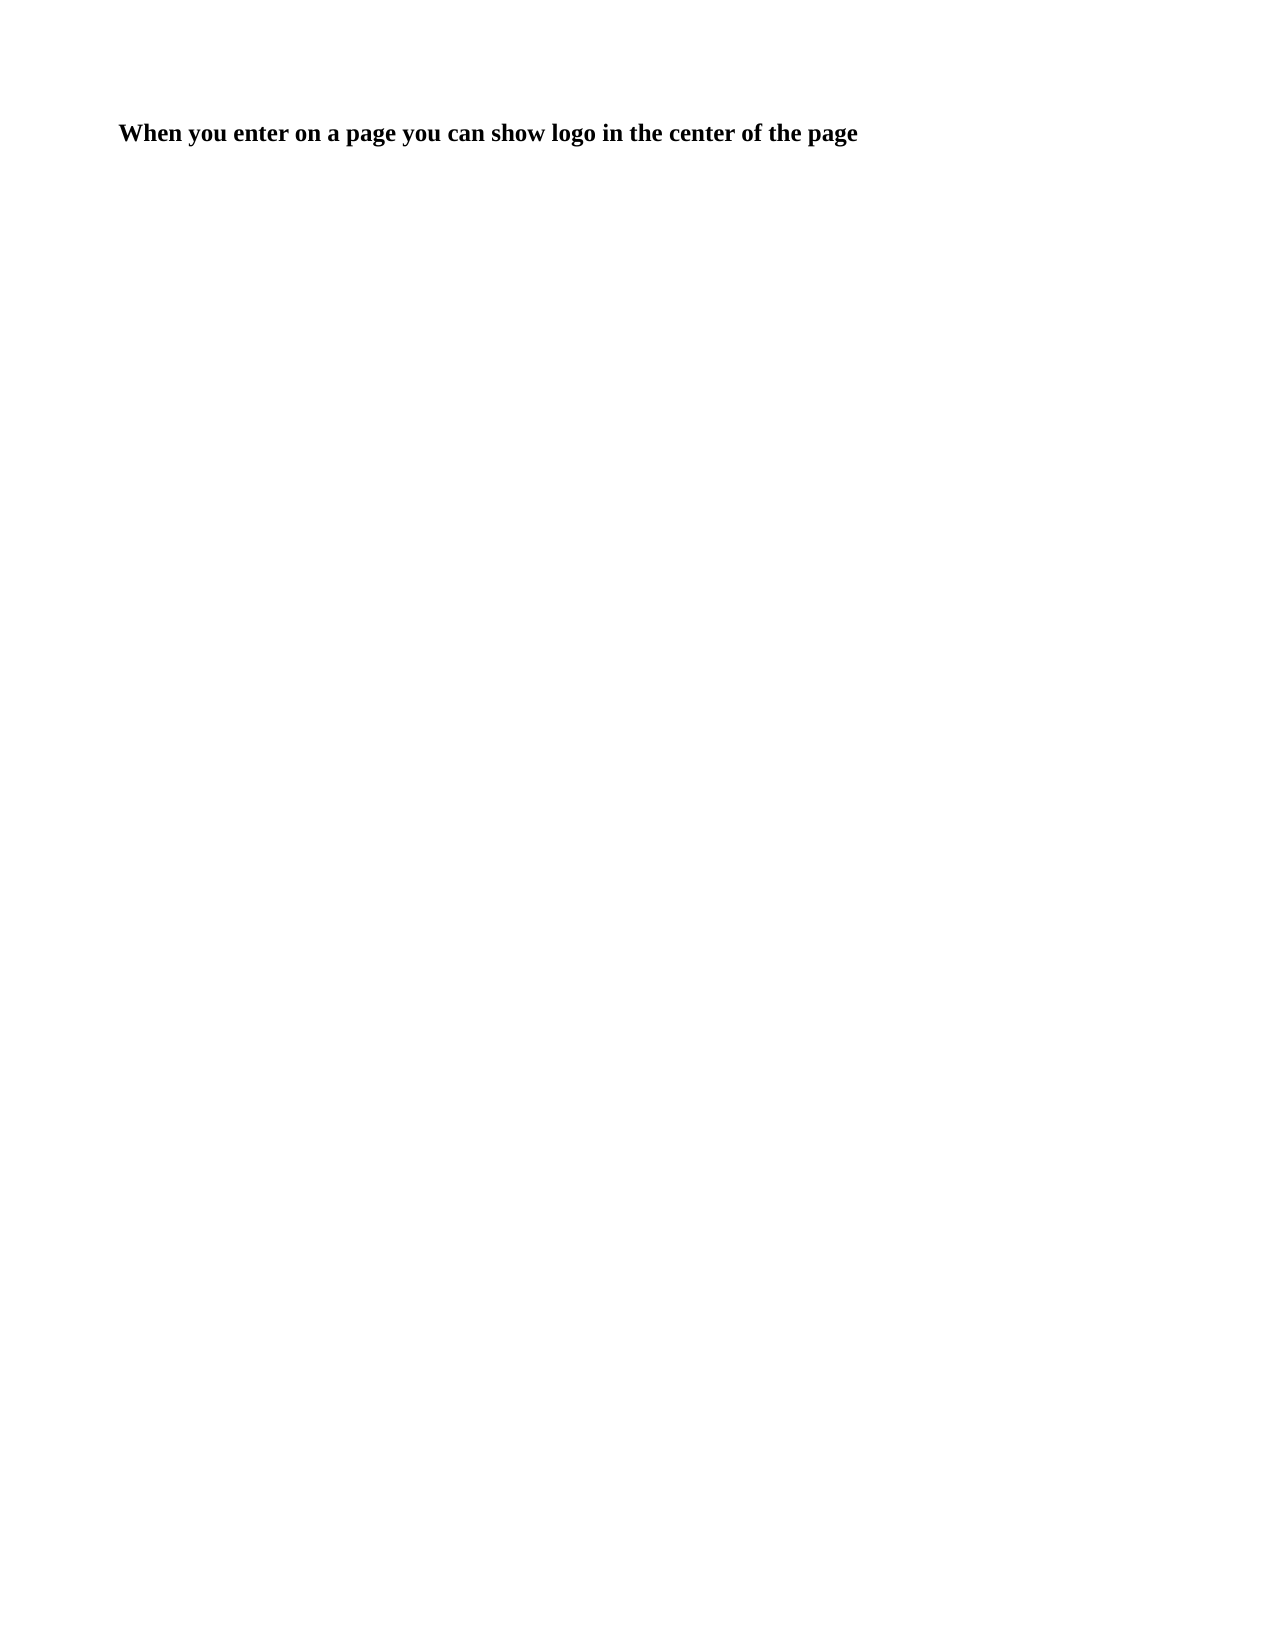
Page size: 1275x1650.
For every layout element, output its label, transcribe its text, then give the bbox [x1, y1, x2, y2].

text When you enter on a page you can show logo in the center of the page [118, 118, 1157, 147]
